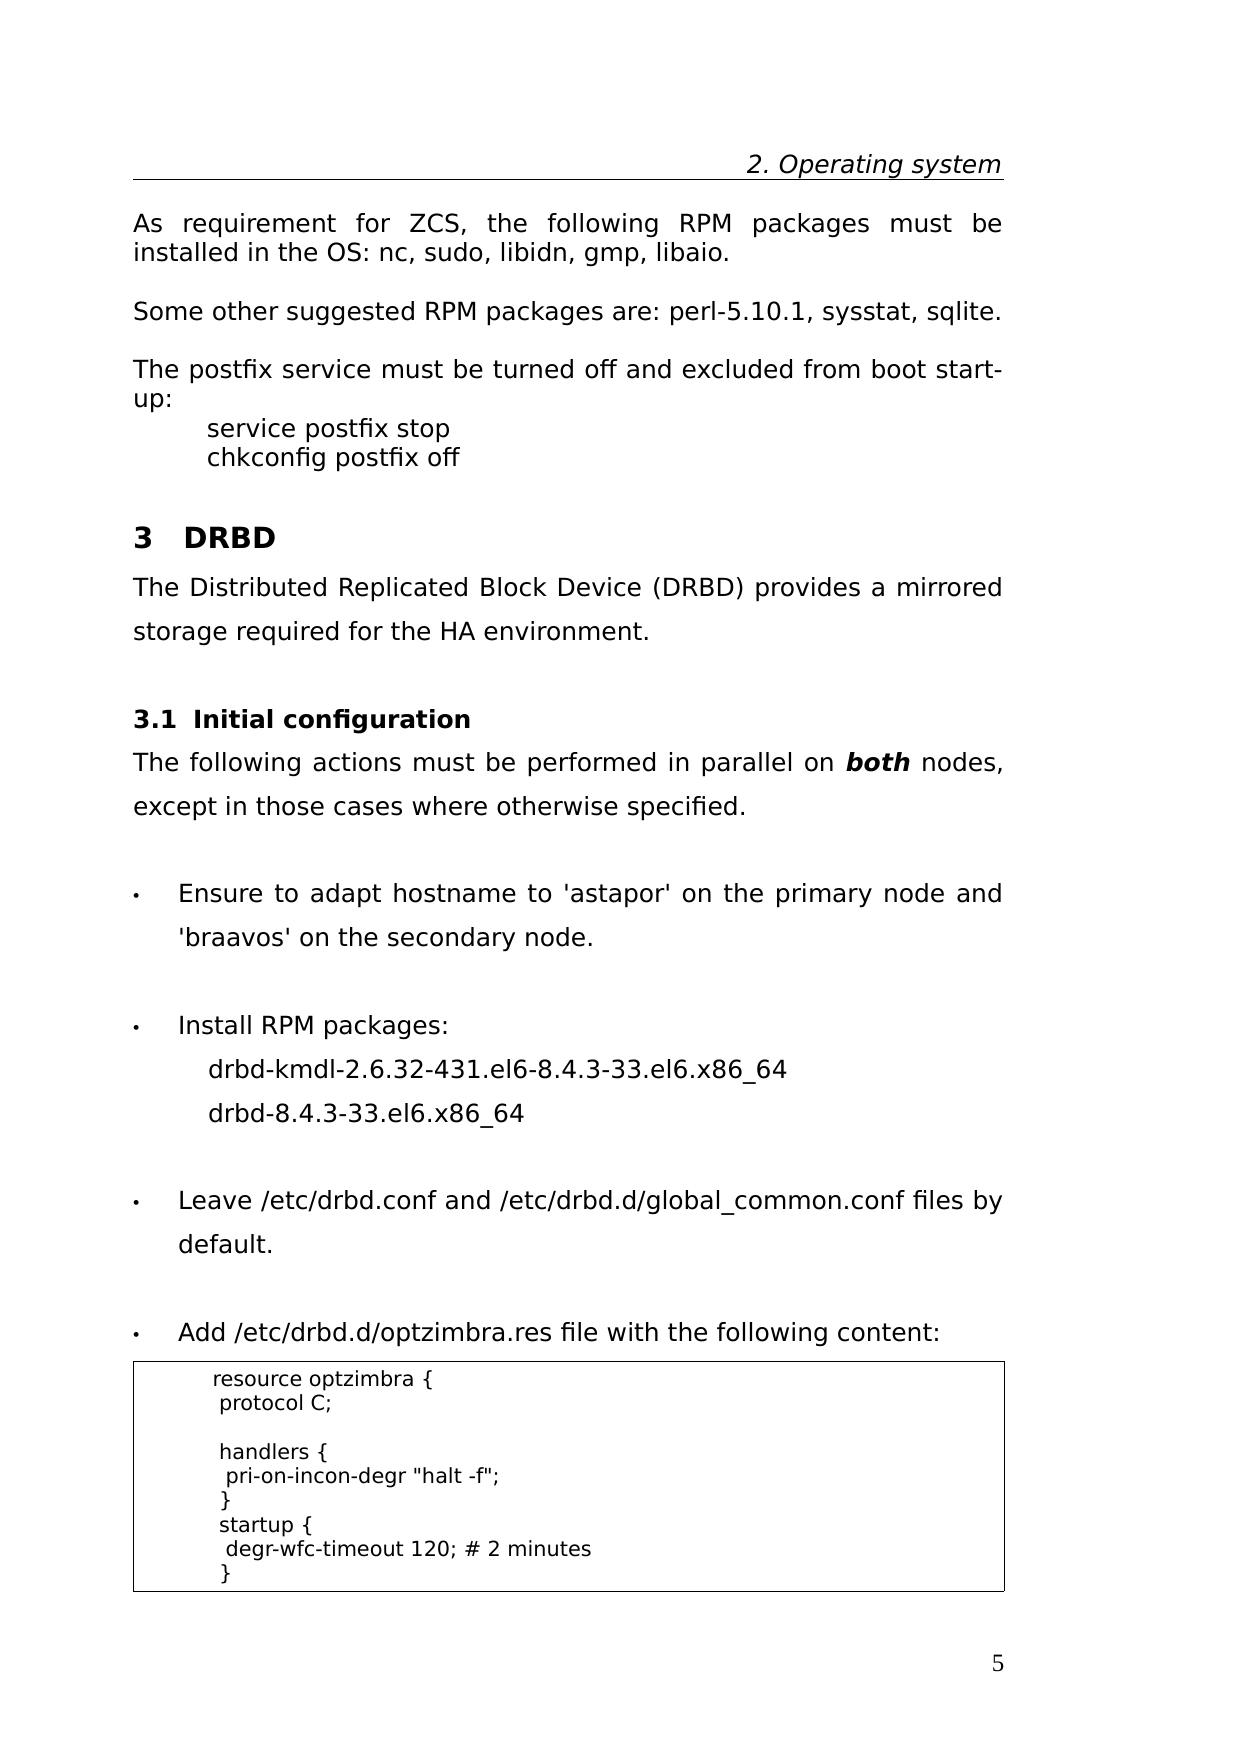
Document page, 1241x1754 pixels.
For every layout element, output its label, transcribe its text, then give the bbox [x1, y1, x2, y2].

text As requirement for ZCS, the following RPM packages must be installed in the OS: nc, sudo, libidn, gmp, libaio. [133, 209, 1004, 267]
text The Distributed Replicated Block Device (DRBD) provides a mirrored storage required for the HA environment. [133, 573, 1004, 646]
text The postfix service must be turned off and excluded from boot start-up: [133, 355, 1004, 414]
list Leave /etc/drbd.conf and /etc/drbd.d/global_common.conf files by default. [133, 1187, 1004, 1260]
text service postfix stop [207, 414, 1004, 443]
subtitle DRBD [133, 521, 704, 555]
text chkconfig postfix off [207, 443, 1004, 472]
text Some other suggested RPM packages are: perl-5.10.1, sysstat, sqlite. [133, 297, 1004, 355]
text drbd-kmdl-2.6.32-431.el6-8.4.3-33.el6.x86_64 [133, 1055, 1004, 1084]
table_header resource optzimbra { protocol C; handlers { pri-on-incon-degr "halt -f"; } startup { degr-wfc-timeout 120; # 2 minutes } [134, 1362, 1004, 1591]
list Ensure to adapt hostname to 'astapor' on the primary node and 'braavos' on the secondary node. [133, 879, 1004, 953]
text The following actions must be performed in parallel on both nodes, except in those cases where otherwise specified. [133, 748, 1004, 821]
list Install RPM packages: [133, 1011, 1004, 1040]
text drbd-8.4.3-33.el6.x86_64 [133, 1099, 1004, 1128]
list Add /etc/drbd.d/optzimbra.res file with the following content: [133, 1318, 1004, 1347]
subtitle Initial configuration [133, 705, 1004, 734]
